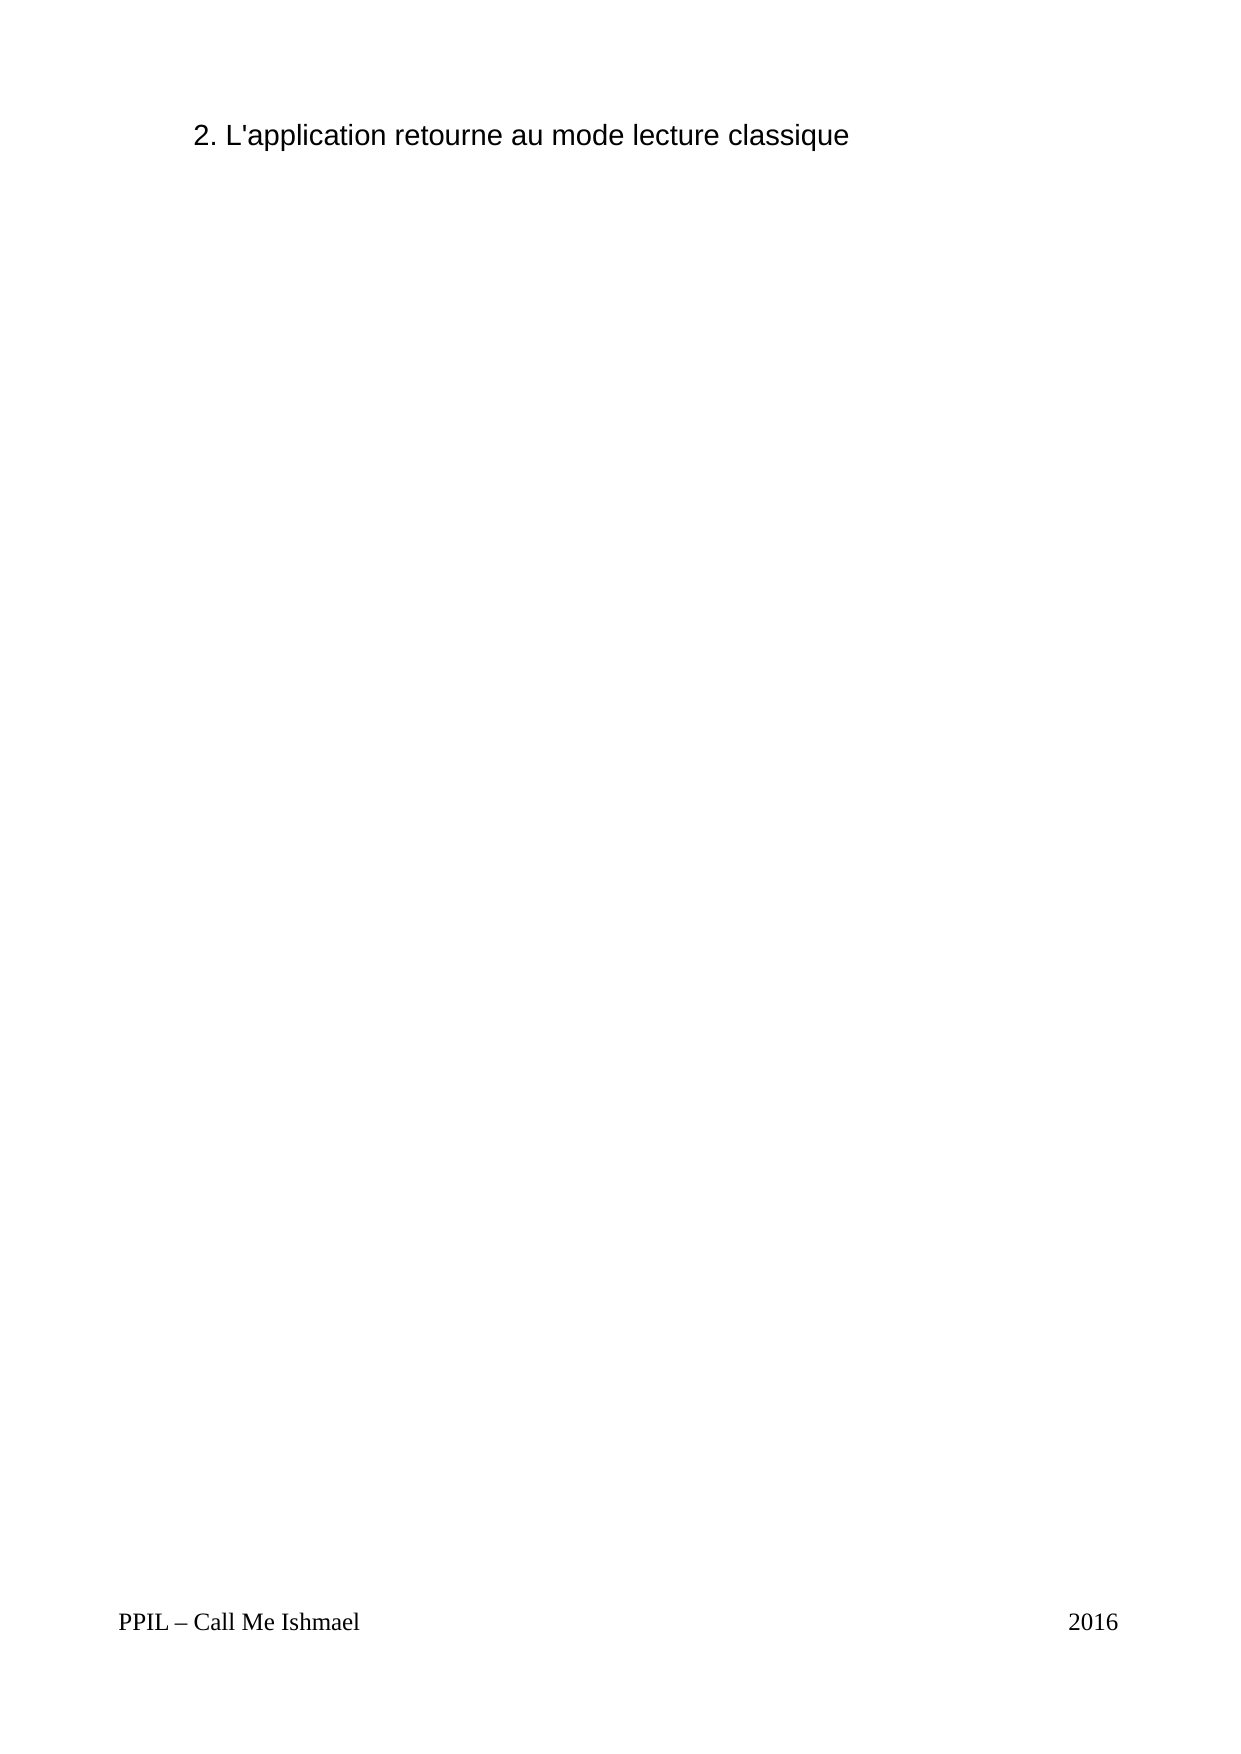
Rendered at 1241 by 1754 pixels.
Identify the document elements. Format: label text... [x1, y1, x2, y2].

text 2. L'application retourne au mode lecture classique [118, 118, 1122, 152]
